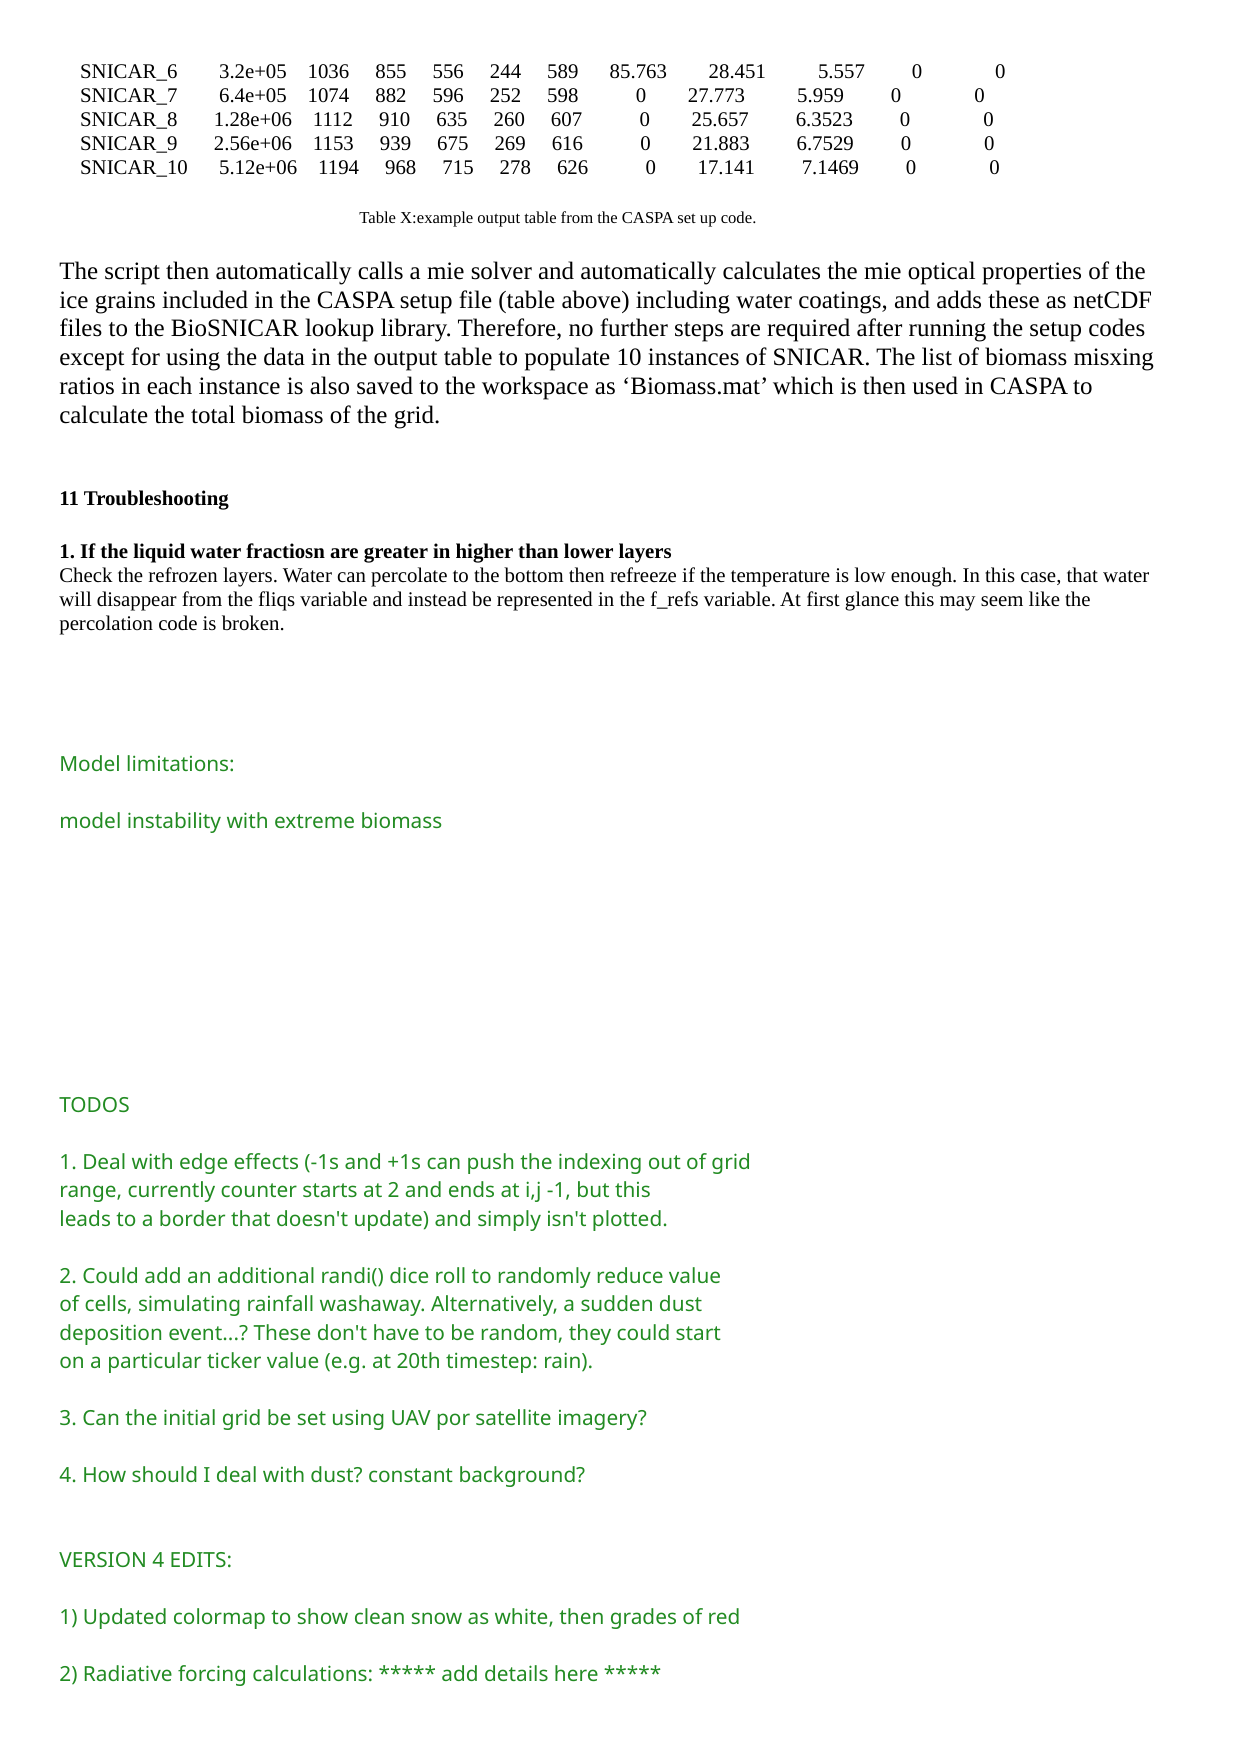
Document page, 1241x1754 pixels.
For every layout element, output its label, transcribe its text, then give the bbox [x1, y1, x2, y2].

text 1. Deal with edge effects (-1s and +1s can push the indexing out of grid [59, 1147, 1181, 1175]
text on a particular ticker value (e.g. at 20th timestep: rain). [59, 1346, 1181, 1374]
text TODOS [59, 1090, 1181, 1118]
text 2. Could add an additional randi() dice roll to randomly reduce value [59, 1261, 1181, 1289]
text leads to a border that doesn't update) and simply isn't plotted. [59, 1204, 1181, 1232]
text of cells, simulating rainfall washaway. Alternatively, a sudden dust [59, 1289, 1181, 1318]
text deposition event...? These don't have to be random, they could start [59, 1318, 1181, 1346]
text SNICAR_6 3.2e+05 1036 855 556 244 589 85.763 28.451 5.557 0 0 [59, 59, 1181, 83]
text Model limitations: [59, 749, 1181, 777]
text 4. How should I deal with dust? constant background? [59, 1460, 1181, 1488]
text 3. Can the initial grid be set using UAV por satellite imagery? [59, 1403, 1181, 1431]
text VERSION 4 EDITS: [59, 1545, 1181, 1573]
text The script then automatically calls a mie solver and automatically calculates the mie optical properties of the ice grains included in the CASPA setup file (table above) including water coatings, and adds these as netCDF files to the BioSNICAR lookup library. Therefore, no further steps are required after running the setup codes except for using the data in the output table to populate 10 instances of SNICAR. The list of biomass misxing ratios in each instance is also saved to the workspace as ‘Biomass.mat’ which is then used in CASPA to calculate the total biomass of the grid. [59, 256, 1181, 428]
text SNICAR_9 2.56e+06 1153 939 675 269 616 0 21.883 6.7529 0 0 [59, 131, 1181, 155]
text Check the refrozen layers. Water can percolate to the bottom then refreeze if the temperature is low enough. In this case, that water will disappear from the fliqs variable and instead be represented in the f_refs variable. At first glance this may seem like the percolation code is broken. [59, 563, 1181, 635]
text model instability with extreme biomass [59, 806, 1181, 834]
text 11 Troubleshooting [59, 486, 1181, 510]
text Table X:example output table from the CASPA set up code. [59, 208, 1181, 227]
text 2) Radiative forcing calculations: ***** add details here ***** [59, 1659, 1181, 1687]
text 1) Updated colormap to show clean snow as white, then grades of red [59, 1602, 1181, 1630]
text 1. If the liquid water fractiosn are greater in higher than lower layers [59, 539, 1181, 563]
text range, currently counter starts at 2 and ends at i,j -1, but this [59, 1175, 1181, 1204]
text SNICAR_10 5.12e+06 1194 968 715 278 626 0 17.141 7.1469 0 0 [59, 155, 1181, 179]
text SNICAR_7 6.4e+05 1074 882 596 252 598 0 27.773 5.959 0 0 [59, 83, 1181, 107]
text SNICAR_8 1.28e+06 1112 910 635 260 607 0 25.657 6.3523 0 0 [59, 107, 1181, 131]
